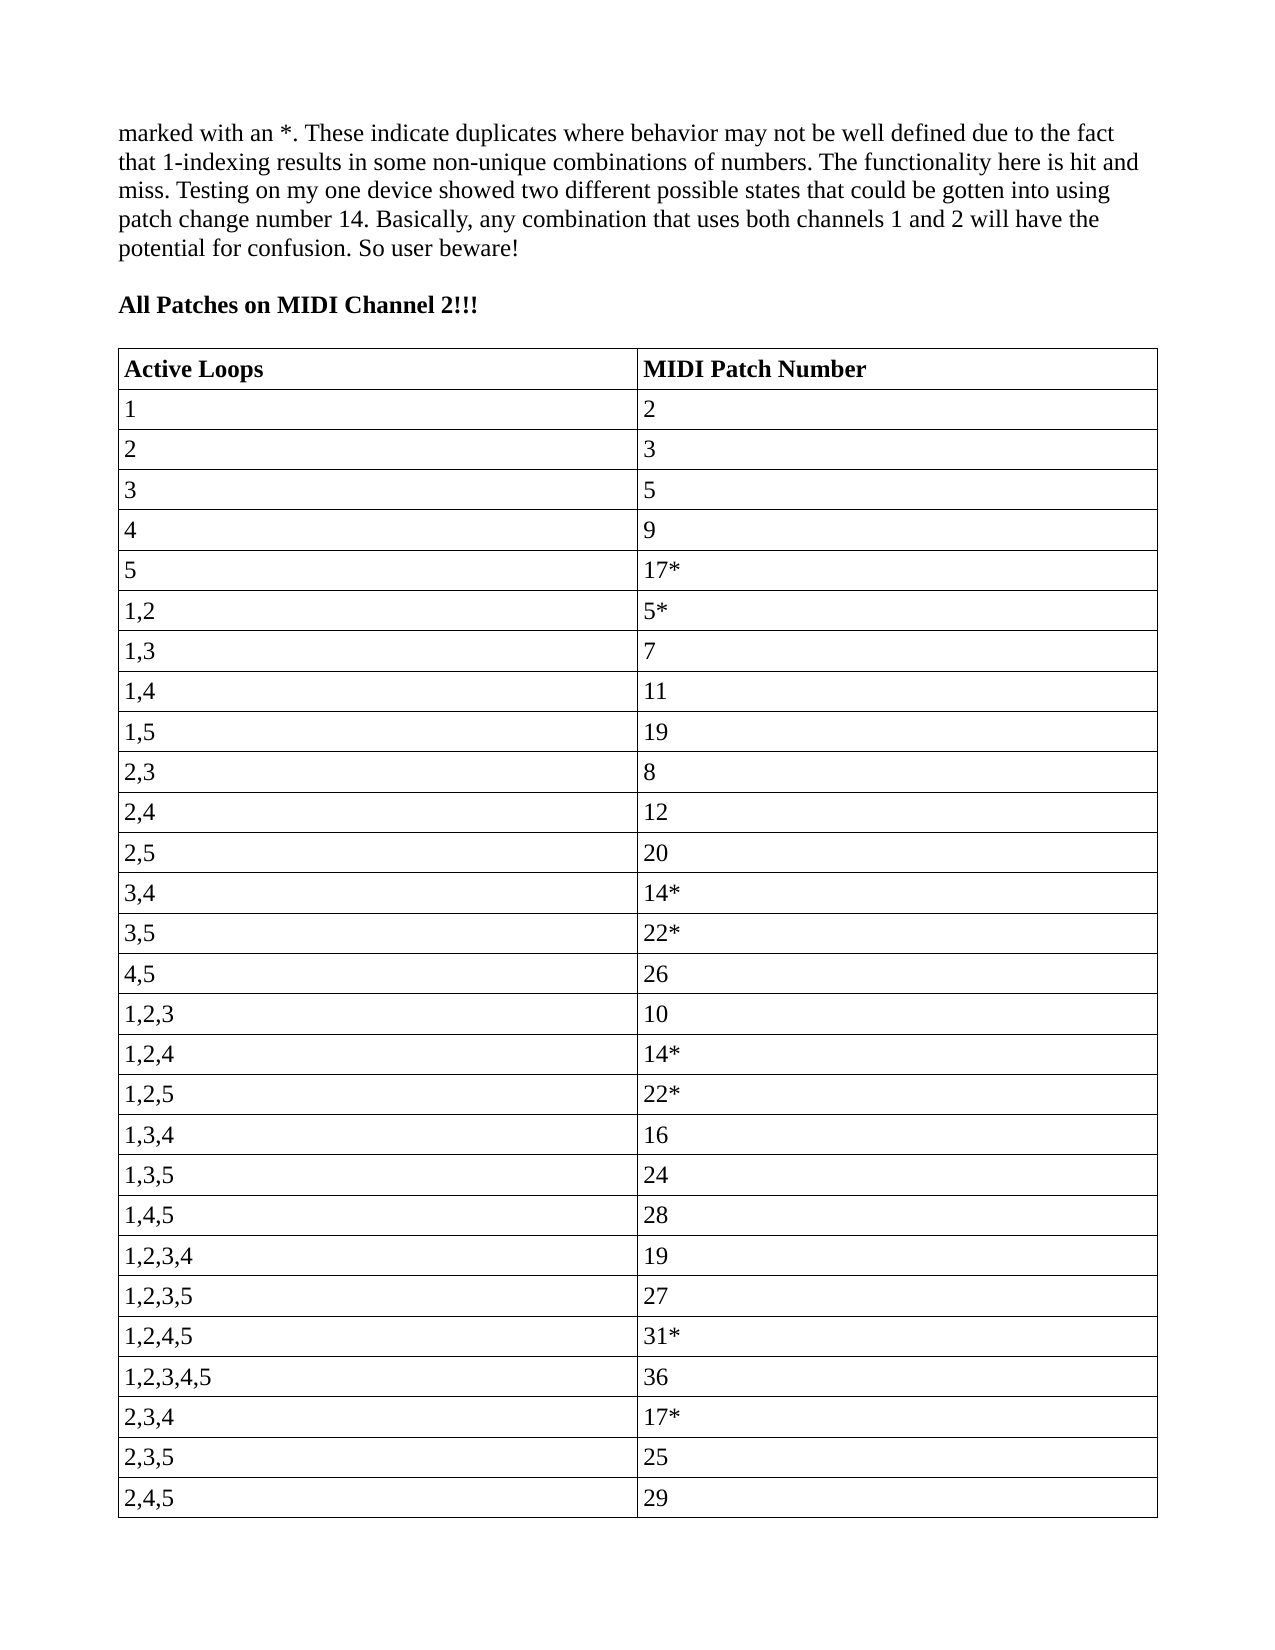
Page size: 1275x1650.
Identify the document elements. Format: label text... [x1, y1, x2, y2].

table_cell 19 [638, 1236, 1157, 1275]
table_cell 17* [638, 551, 1157, 590]
table_cell 22* [638, 1075, 1157, 1114]
table_cell 1,2,5 [119, 1075, 637, 1114]
table_cell 1,4 [119, 672, 637, 711]
table_cell 5* [638, 591, 1157, 630]
table_cell 26 [638, 954, 1157, 993]
table_cell 31* [638, 1317, 1157, 1356]
table_cell 27 [638, 1276, 1157, 1316]
table_cell 1,2 [119, 591, 637, 630]
table_cell 1,2,3,5 [119, 1276, 637, 1316]
table_cell 5 [638, 470, 1157, 509]
table_cell 2,4,5 [119, 1478, 637, 1517]
table_cell 11 [638, 672, 1157, 711]
table_cell 2,3 [119, 752, 637, 792]
table_cell 1,3,5 [119, 1155, 637, 1195]
table_cell 7 [638, 631, 1157, 671]
table_cell 14* [638, 873, 1157, 912]
table_cell 8 [638, 752, 1157, 792]
table_cell 29 [638, 1478, 1157, 1517]
table_cell 25 [638, 1438, 1157, 1477]
table_cell 9 [638, 510, 1157, 550]
table_header MIDI Patch Number [638, 349, 1157, 388]
table_cell 1 [119, 390, 637, 429]
table_cell 2 [638, 390, 1157, 429]
table_cell 10 [638, 994, 1157, 1033]
table_cell 36 [638, 1357, 1157, 1396]
table_cell 4,5 [119, 954, 637, 993]
table_cell 2,3,5 [119, 1438, 637, 1477]
table_cell 2 [119, 430, 637, 469]
table_cell 3 [119, 470, 637, 509]
table_cell 1,3,4 [119, 1115, 637, 1154]
table_cell 3,5 [119, 914, 637, 953]
text marked with an *. These indicate duplicates where behavior may not be well defined due to the fact that 1-indexing results in some non-unique combinations of numbers. The functionality here is hit and miss. Testing on my one device showed two different possible states that could be gotten into using patch change number 14. Basically, any combination that uses both channels 1 and 2 will have the potential for confusion. So user beware! [118, 118, 1157, 262]
table_cell 12 [638, 793, 1157, 832]
table_cell 1,4,5 [119, 1196, 637, 1235]
table_cell 2,5 [119, 833, 637, 872]
table_cell 17* [638, 1397, 1157, 1437]
table_cell 2,4 [119, 793, 637, 832]
table_cell 22* [638, 914, 1157, 953]
table_cell 1,5 [119, 712, 637, 751]
table_header Active Loops [119, 349, 637, 388]
table_cell 20 [638, 833, 1157, 872]
table_cell 16 [638, 1115, 1157, 1154]
table_cell 28 [638, 1196, 1157, 1235]
table_cell 14* [638, 1035, 1157, 1074]
table_cell 3,4 [119, 873, 637, 912]
table_cell 4 [119, 510, 637, 550]
table_cell 1,2,3,4 [119, 1236, 637, 1275]
table_cell 1,2,3,4,5 [119, 1357, 637, 1396]
text All Patches on MIDI Channel 2!!! [118, 291, 1157, 319]
table_cell 1,2,4,5 [119, 1317, 637, 1356]
table_cell 3 [638, 430, 1157, 469]
table_cell 5 [119, 551, 637, 590]
table_cell 1,3 [119, 631, 637, 671]
table_cell 19 [638, 712, 1157, 751]
table_cell 1,2,3 [119, 994, 637, 1033]
table_cell 2,3,4 [119, 1397, 637, 1437]
table_cell 24 [638, 1155, 1157, 1195]
table_cell 1,2,4 [119, 1035, 637, 1074]
